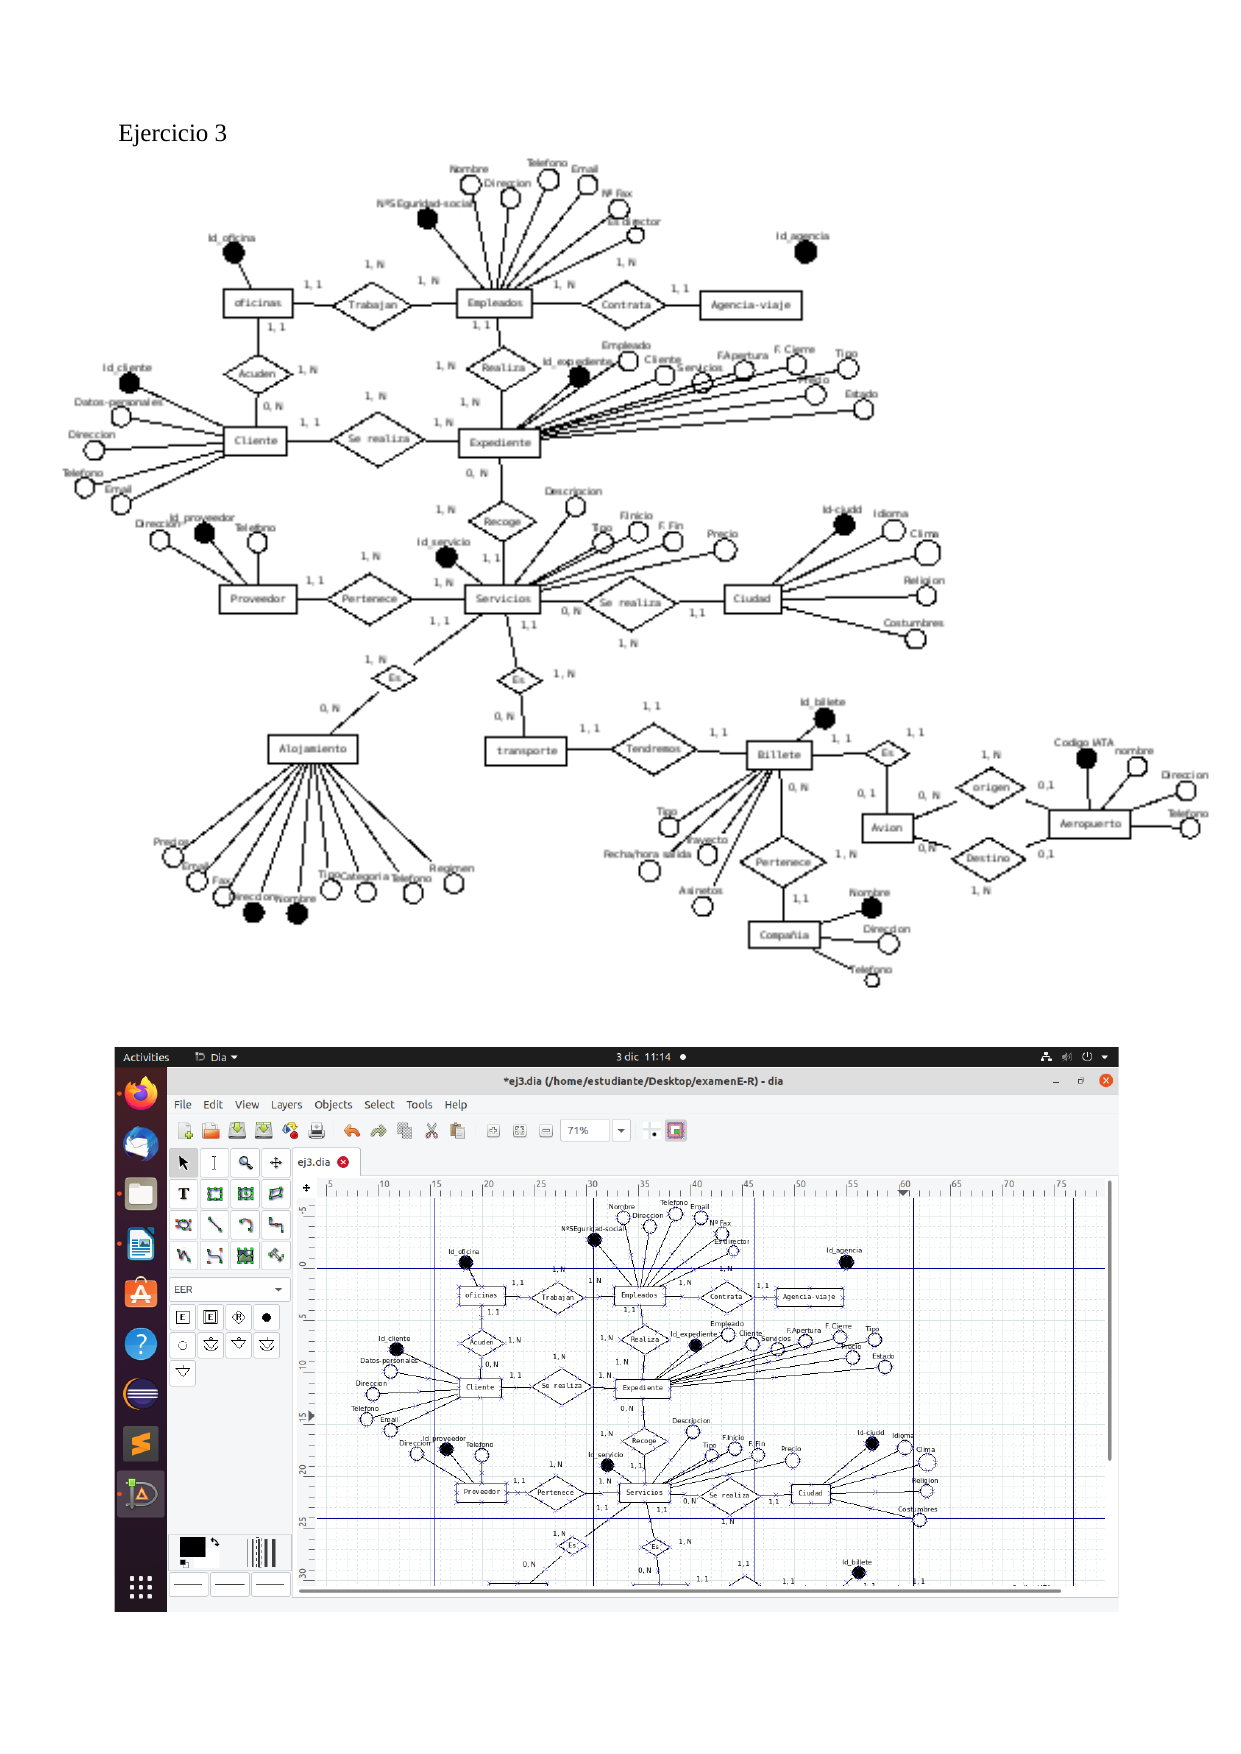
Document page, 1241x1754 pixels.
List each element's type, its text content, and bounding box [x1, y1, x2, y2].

picture [60, 155, 1213, 990]
text Ejercicio 3 [118, 118, 1122, 147]
picture [114, 1047, 1119, 1612]
